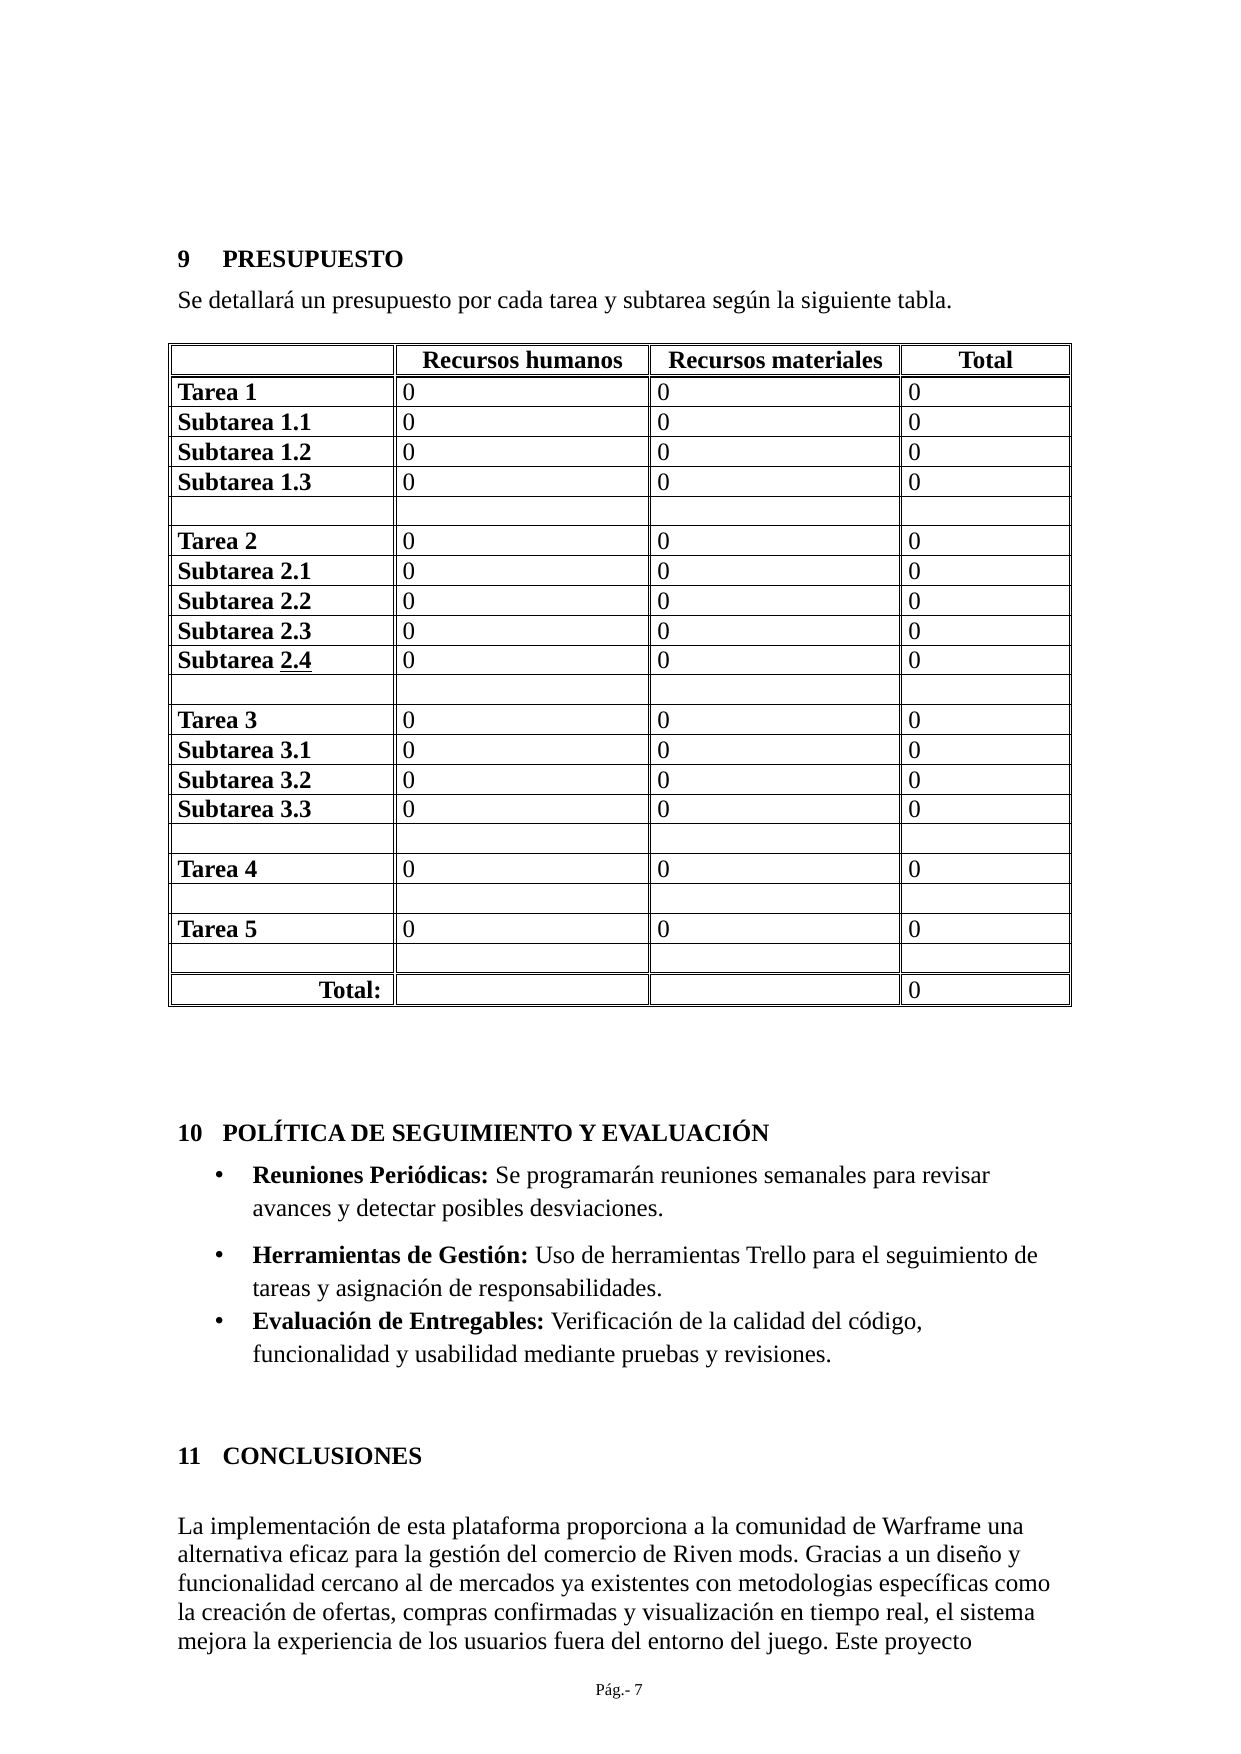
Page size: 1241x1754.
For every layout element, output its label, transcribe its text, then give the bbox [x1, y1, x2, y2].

subtitle Conclusiones [177, 1441, 1063, 1469]
table_cell 0 [397, 616, 648, 644]
table_cell 0 [397, 735, 648, 764]
table_cell [651, 884, 899, 913]
table_cell [902, 824, 1069, 853]
text La implementación de esta plataforma proporciona a la comunidad de Warframe una alternativa eficaz para la gestión del comercio de Riven mods. Gracias a un diseño y funcionalidad cercano al de mercados ya existentes con metodologias específicas como la creación de ofertas, compras confirmadas y visualización en tiempo real, el sistema mejora la experiencia de los usuarios fuera del entorno del juego. Este proyecto [177, 1511, 1063, 1654]
table_cell 0 [902, 556, 1069, 585]
list Herramientas de Gestión: Uso de herramientas Trello para el seguimiento de tareas y asignación de responsabilidades. [215, 1240, 1063, 1302]
table_cell 0 [651, 586, 899, 615]
table_cell [172, 497, 393, 525]
table_cell 0 [397, 467, 648, 496]
table_cell 0 [902, 586, 1069, 615]
table_cell Subtarea 2.4 [172, 646, 393, 674]
table_cell [397, 824, 648, 853]
table_cell [651, 497, 899, 525]
table_cell 0 [902, 735, 1069, 764]
table_cell Subtarea 3.1 [172, 735, 393, 764]
table_cell Subtarea 1.3 [172, 467, 393, 496]
table_cell 0 [651, 765, 899, 793]
table_header Total [902, 346, 1069, 374]
table_cell 0 [651, 556, 899, 585]
table_cell [397, 497, 648, 525]
table_cell [651, 824, 899, 853]
table_cell 0 [651, 914, 899, 942]
table_cell 0 [902, 616, 1069, 644]
table_cell 0 [902, 378, 1069, 406]
table_cell 0 [397, 586, 648, 615]
table_cell 0 [902, 705, 1069, 734]
table_cell Total: [172, 975, 393, 1004]
table_cell [651, 675, 899, 704]
table_cell 0 [902, 467, 1069, 496]
table_cell [172, 675, 393, 704]
subtitle PRESUPUESTO [177, 244, 1063, 272]
table_cell 0 [902, 407, 1069, 436]
table_cell 0 [651, 646, 899, 674]
table_cell 0 [651, 407, 899, 436]
table_cell 0 [397, 854, 648, 883]
table_cell 0 [397, 407, 648, 436]
table_cell 0 [902, 646, 1069, 674]
table_cell 0 [651, 735, 899, 764]
table_cell [651, 975, 899, 1004]
table_cell 0 [397, 705, 648, 734]
table_cell Subtarea 2.1 [172, 556, 393, 585]
table_cell Subtarea 2.2 [172, 586, 393, 615]
table_cell 0 [902, 854, 1069, 883]
table_cell Tarea 2 [172, 526, 393, 555]
table_cell [902, 944, 1069, 972]
table_cell Subtarea 1.2 [172, 437, 393, 466]
table_cell 0 [651, 854, 899, 883]
table_header Recursos humanos [397, 346, 648, 374]
table_cell 0 [397, 646, 648, 674]
list Reuniones Periódicas: Se programarán reuniones semanales para revisar avances y detectar posibles desviaciones. [215, 1160, 1063, 1222]
text Se detallará un presupuesto por cada tarea y subtarea según la siguiente tabla. [177, 285, 1063, 314]
table_header Recursos materiales [651, 346, 899, 374]
table_cell [651, 944, 899, 972]
table_cell 0 [902, 765, 1069, 793]
table_cell Subtarea 3.2 [172, 765, 393, 793]
table_cell Subtarea 1.1 [172, 407, 393, 436]
table_cell 0 [902, 526, 1069, 555]
table_cell 0 [651, 705, 899, 734]
table_cell Subtarea 3.3 [172, 795, 393, 823]
table_cell 0 [651, 795, 899, 823]
table_cell 0 [902, 437, 1069, 466]
table_cell [397, 944, 648, 972]
table_cell 0 [397, 437, 648, 466]
table_cell [902, 675, 1069, 704]
table_cell 0 [651, 437, 899, 466]
table_cell 0 [902, 975, 1069, 1004]
table_cell Tarea 1 [172, 378, 393, 406]
list Evaluación de Entregables: Verificación de la calidad del código, funcionalidad y usabilidad mediante pruebas y revisiones. [215, 1306, 1063, 1368]
table_cell [172, 824, 393, 853]
table_cell 0 [651, 378, 899, 406]
table_cell 0 [902, 795, 1069, 823]
table_cell 0 [651, 526, 899, 555]
table_cell [397, 675, 648, 704]
table_cell Subtarea 2.3 [172, 616, 393, 644]
table_cell [902, 497, 1069, 525]
subtitle Política de seguimiento y evaluación [177, 1118, 1063, 1147]
table_cell [397, 975, 648, 1004]
table_cell 0 [397, 765, 648, 793]
table_cell 0 [397, 526, 648, 555]
table_cell 0 [651, 467, 899, 496]
table_cell Tarea 4 [172, 854, 393, 883]
table_cell [902, 884, 1069, 913]
table_cell 0 [397, 914, 648, 942]
table_cell 0 [397, 795, 648, 823]
table_cell [172, 944, 393, 972]
table_cell Tarea 3 [172, 705, 393, 734]
table_cell [172, 884, 393, 913]
table_cell 0 [397, 378, 648, 406]
table_header [172, 346, 393, 374]
table_cell 0 [902, 914, 1069, 942]
table_cell 0 [397, 556, 648, 585]
table_cell Tarea 5 [172, 914, 393, 942]
table_cell 0 [651, 616, 899, 644]
table_cell [397, 884, 648, 913]
